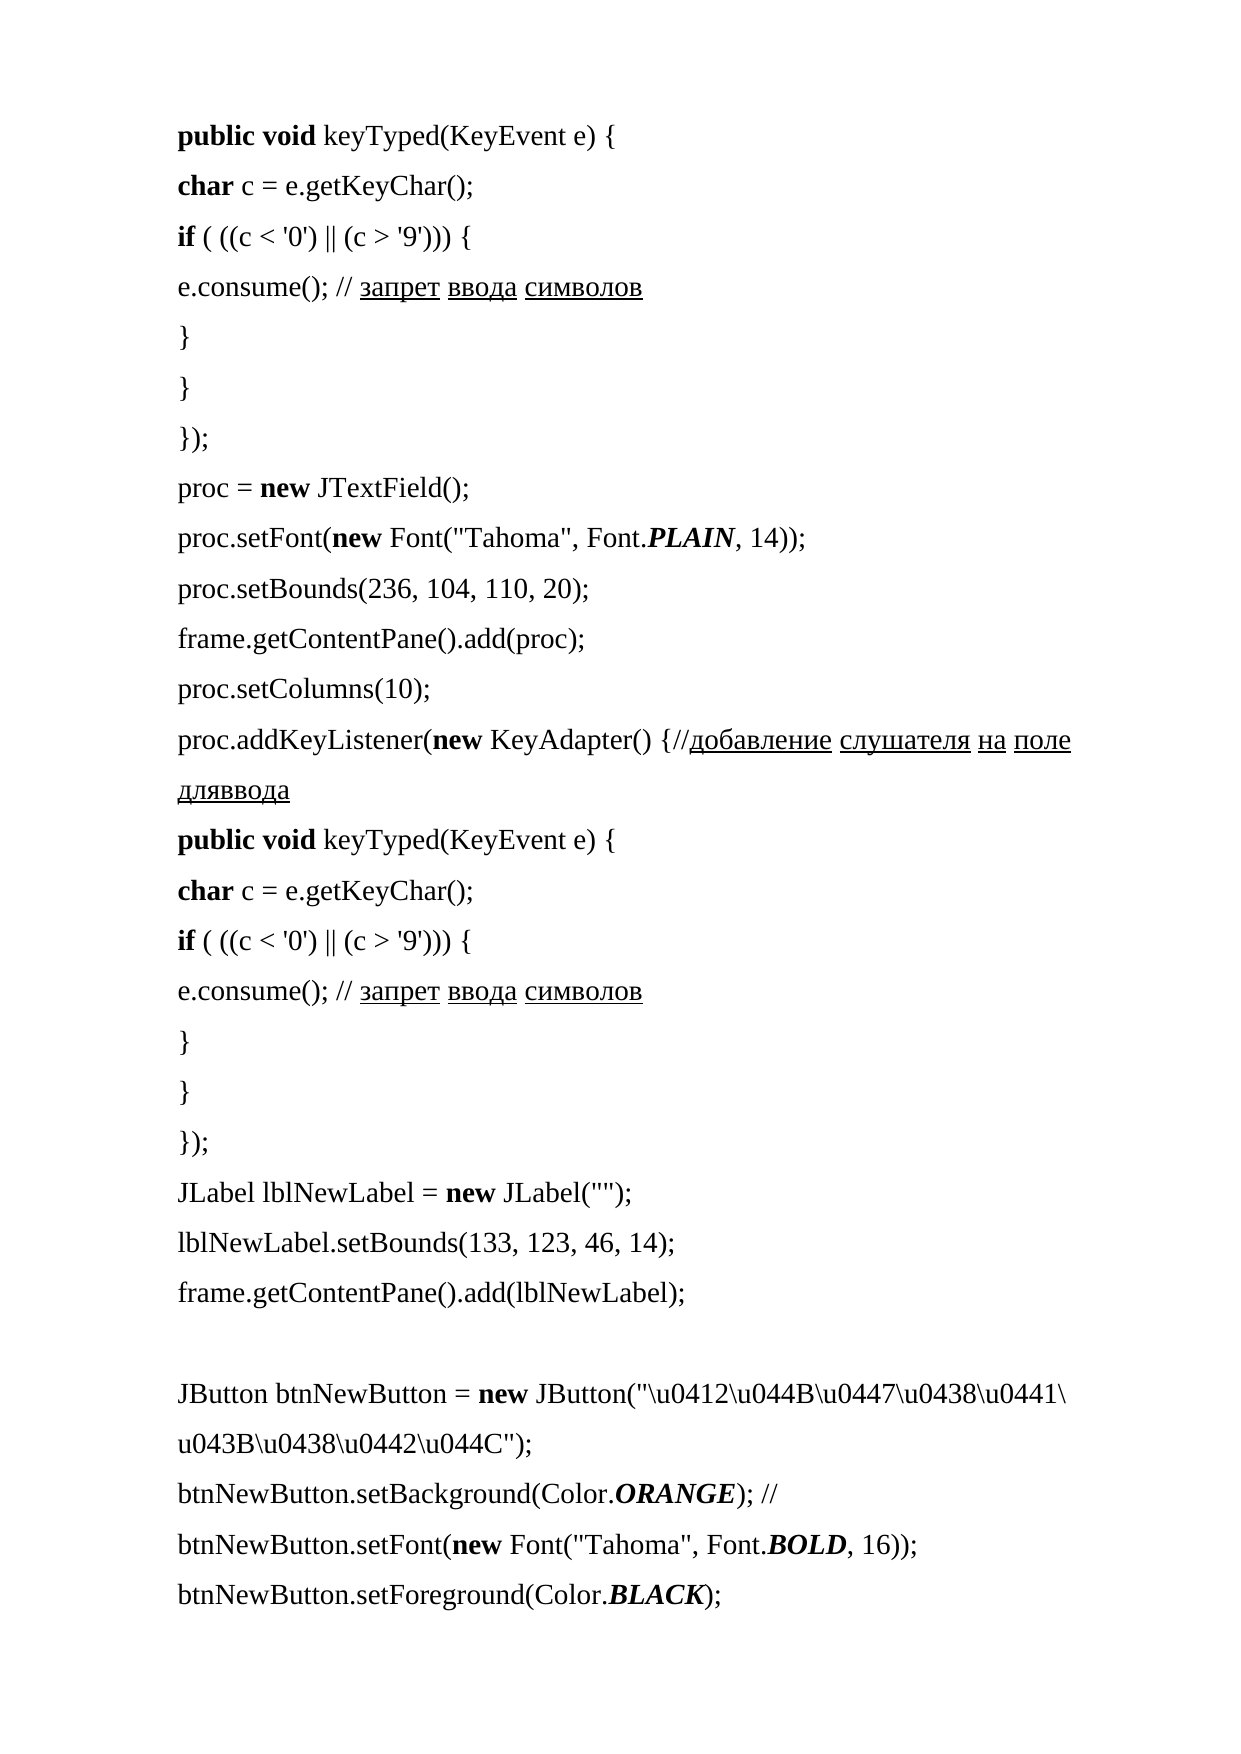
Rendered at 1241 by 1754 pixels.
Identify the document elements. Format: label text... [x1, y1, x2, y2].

text if ( ((c < '0') || (c > '9'))) { [177, 219, 1152, 252]
text e.consume(); // запрет ввода символов [177, 973, 1152, 1007]
text e.consume(); // запрет ввода символов [177, 269, 1152, 303]
text } [177, 319, 1152, 353]
text frame.getContentPane().add(lblNewLabel); [177, 1275, 1152, 1309]
text } [177, 1024, 1152, 1057]
text if ( ((c < '0') || (c > '9'))) { [177, 923, 1152, 957]
text proc.setFont(new Font("Tahoma", Font.PLAIN, 14)); [177, 521, 1152, 554]
text btnNewButton.setBackground(Color.ORANGE); // [177, 1477, 1152, 1510]
text char c = e.getKeyChar(); [177, 873, 1152, 906]
text char c = e.getKeyChar(); [177, 168, 1152, 202]
text proc.setColumns(10); [177, 672, 1152, 705]
text } [177, 370, 1152, 403]
text proc.addKeyListener(new KeyAdapter() {//добавление слушателя на поле дляввода [177, 722, 1152, 806]
text btnNewButton.setForeground(Color.BLACK); [177, 1577, 1152, 1611]
text public void keyTyped(KeyEvent e) { [177, 822, 1152, 856]
text btnNewButton.setFont(new Font("Tahoma", Font.BOLD, 16)); [177, 1527, 1152, 1560]
text public void keyTyped(KeyEvent e) { [177, 118, 1152, 152]
text }); [177, 420, 1152, 453]
text JLabel lblNewLabel = new JLabel(""); [177, 1175, 1152, 1208]
text JButton btnNewButton = new JButton("\u0412\u044B\u0447\u0438\u0441\u043B\u0438\u0442\u044C"); [177, 1376, 1152, 1460]
text proc = new JTextField(); [177, 470, 1152, 504]
text } [177, 1074, 1152, 1108]
text }); [177, 1124, 1152, 1158]
text proc.setBounds(236, 104, 110, 20); [177, 571, 1152, 604]
text lblNewLabel.setBounds(133, 123, 46, 14); [177, 1225, 1152, 1258]
text frame.getContentPane().add(proc); [177, 621, 1152, 655]
